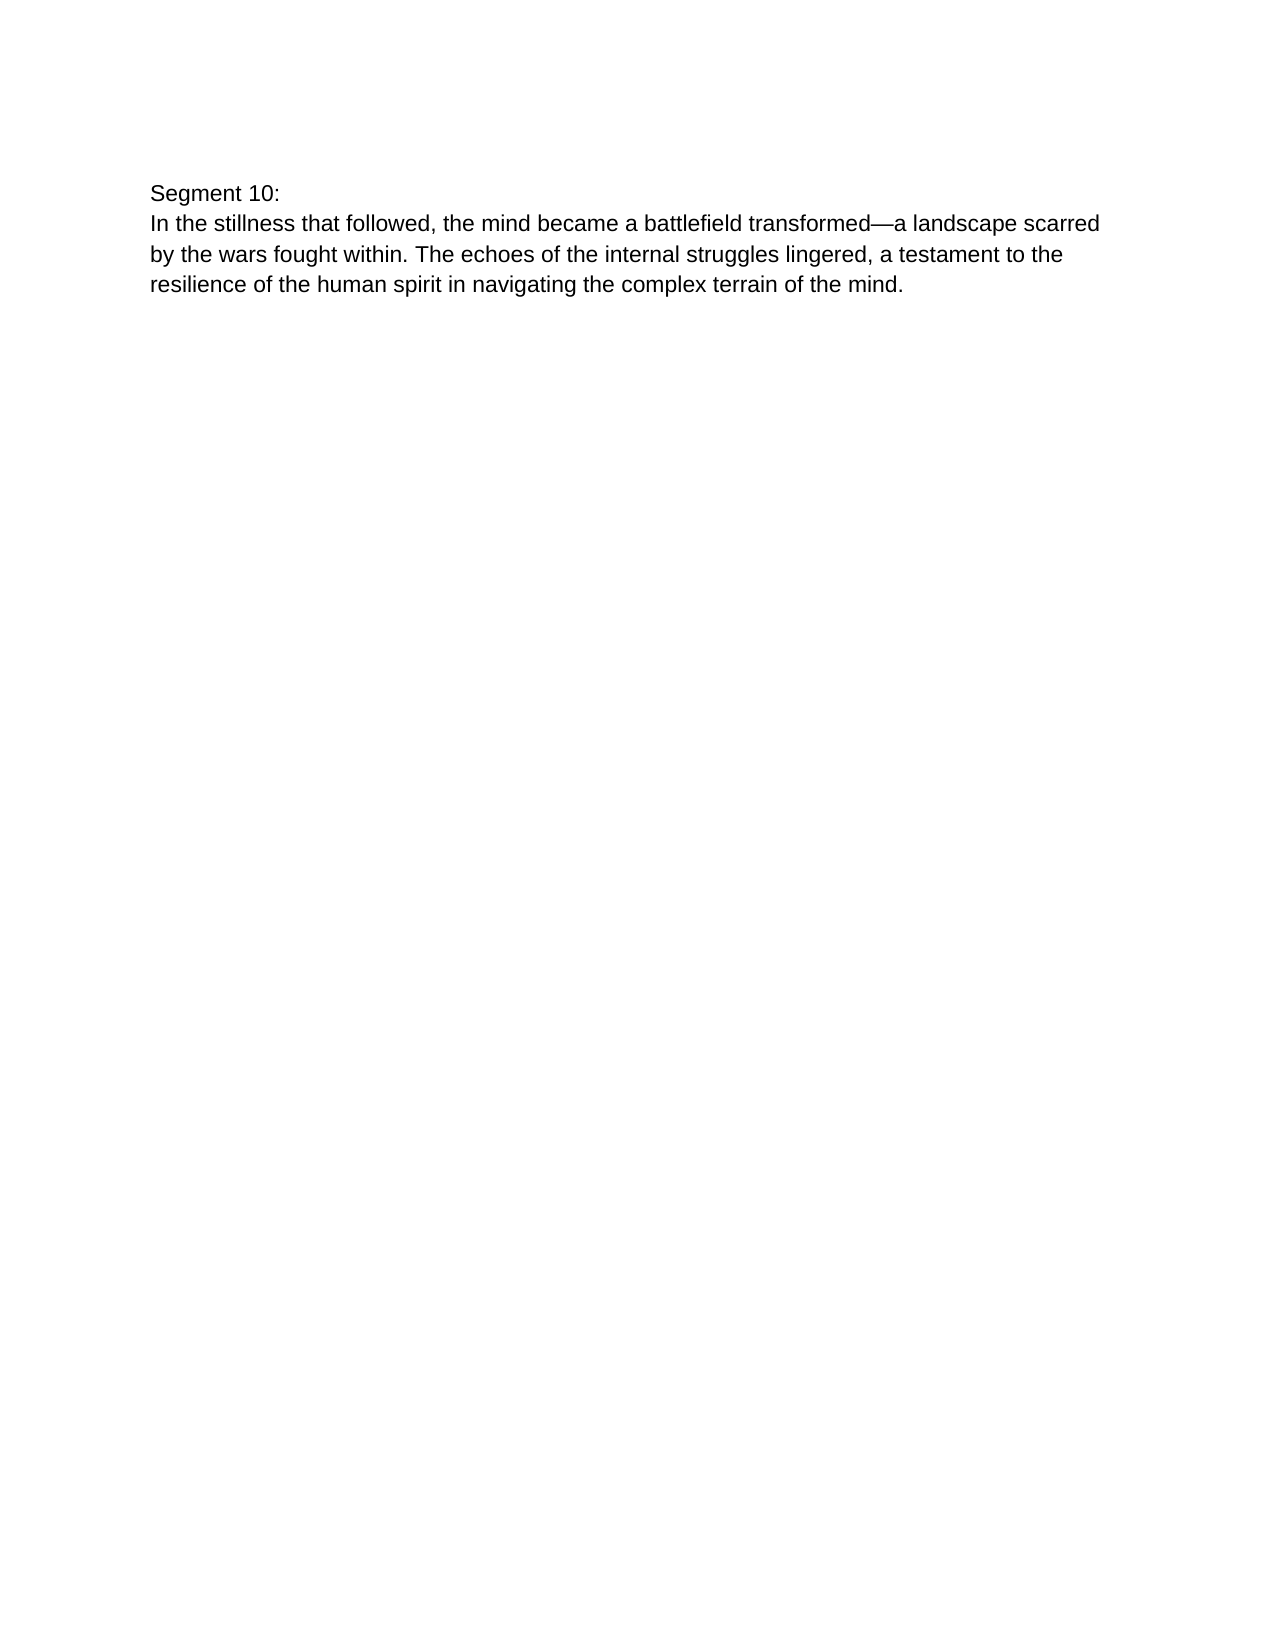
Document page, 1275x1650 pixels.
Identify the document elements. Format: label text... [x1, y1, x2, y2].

text In the stillness that followed, the mind became a battlefield transformed—a landscape scarred by the wars fought within. The echoes of the internal struggles lingered, a testament to the resilience of the human spirit in navigating the complex terrain of the mind. [150, 210, 1125, 297]
text Segment 10: [150, 180, 1125, 207]
